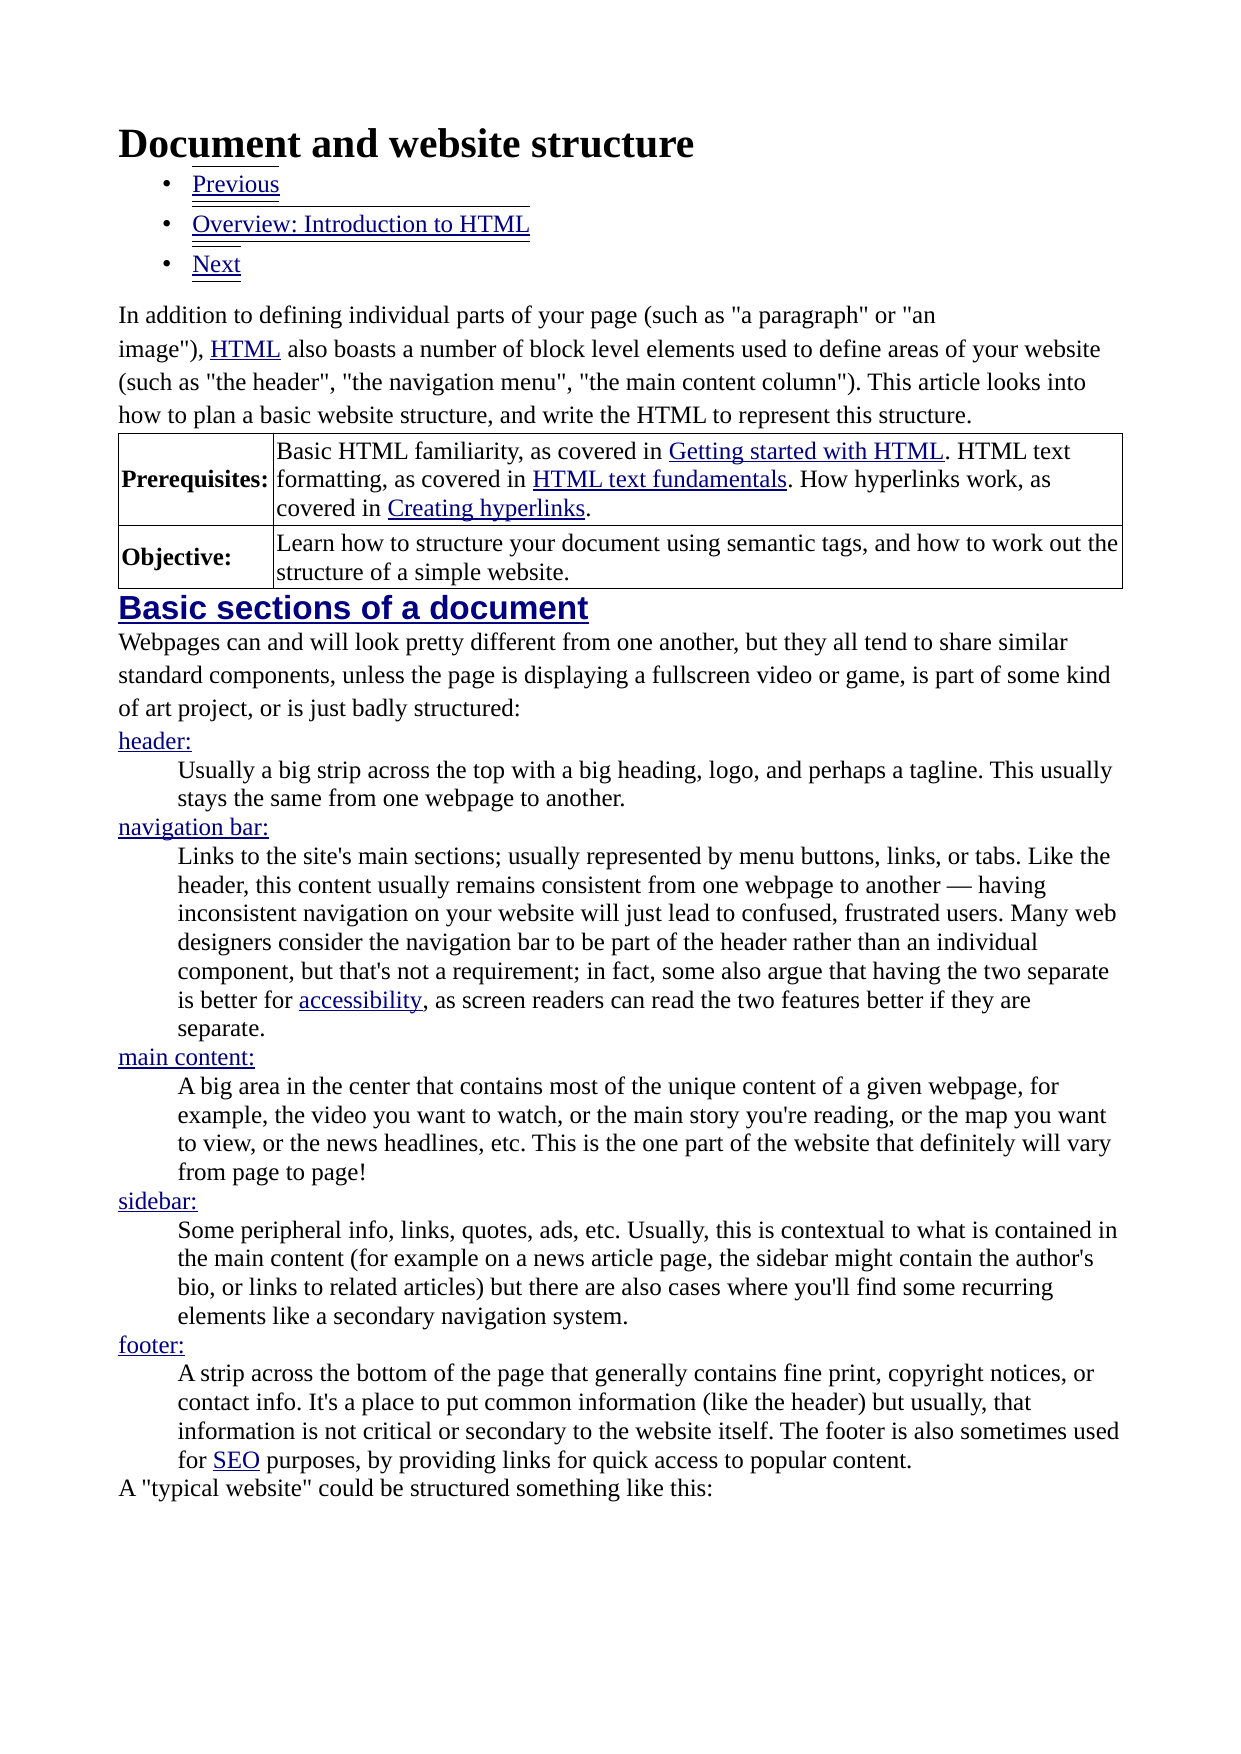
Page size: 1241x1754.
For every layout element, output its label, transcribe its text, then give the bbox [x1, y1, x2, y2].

table_header Basic HTML familiarity, as covered in Getting started with HTML. HTML text formatting, as covered in HTML text fundamentals. How hyperlinks work, as covered in Creating hyperlinks. [274, 434, 1122, 525]
text Webpages can and will look pretty different from one another, but they all tend to share similar standard components, unless the page is displaying a fullscreen video or game, is part of some kind of art project, or is just badly structured: [118, 627, 1122, 722]
list Previous [162, 166, 1122, 201]
subtitle Document and website structure [118, 118, 1122, 166]
subtitle sidebar: [118, 1186, 1122, 1215]
list Usually a big strip across the top with a big heading, logo, and perhaps a tagline. This usually stays the same from one webpage to another. [177, 755, 1122, 812]
table_header Prerequisites: [119, 434, 273, 525]
text A "typical website" could be structured something like this: [118, 1473, 1122, 1502]
list Links to the site's main sections; usually represented by menu buttons, links, or tabs. Like the header, this content usually remains consistent from one webpage to another — having inconsistent navigation on your website will just lead to confused, frustrated users. Many web designers consider the navigation bar to be part of the header rather than an individual component, but that's not a requirement; in fact, some also argue that having the two separate is better for accessibility, as screen readers can read the two features better if they are separate. [177, 841, 1122, 1042]
list A strip across the bottom of the page that generally contains fine print, copyright notices, or contact info. It's a place to put common information (like the header) but usually, that information is not critical or secondary to the website itself. The footer is also sometimes used for SEO purposes, by providing links for quick access to popular content. [177, 1358, 1122, 1473]
subtitle header: [118, 726, 1122, 755]
subtitle Basic sections of a document [118, 589, 1122, 627]
list A big area in the center that contains most of the unique content of a given webpage, for example, the video you want to watch, or the main story you're reading, or the map you want to view, or the news headlines, etc. This is the one part of the website that definitely will vary from page to page! [177, 1071, 1122, 1186]
subtitle main content: [118, 1042, 1122, 1071]
table_cell Learn how to structure your document using semantic tags, and how to work out the structure of a simple website. [274, 526, 1122, 588]
subtitle navigation bar: [118, 812, 1122, 841]
subtitle footer: [118, 1330, 1122, 1358]
list Next [162, 246, 1122, 281]
list Overview: Introduction to HTML [162, 206, 1122, 241]
list Some peripheral info, links, quotes, ads, etc. Usually, this is contextual to what is contained in the main content (for example on a news article page, the sidebar might contain the author's bio, or links to related articles) but there are also cases where you'll find some recurring elements like a secondary navigation system. [177, 1215, 1122, 1330]
table_cell Objective: [119, 526, 273, 588]
text In addition to defining individual parts of your page (such as "a paragraph" or "an image"), HTML also boasts a number of block level elements used to define areas of your website (such as "the header", "the navigation menu", "the main content column"). This article looks into how to plan a basic website structure, and write the HTML to represent this structure. [118, 301, 1122, 428]
